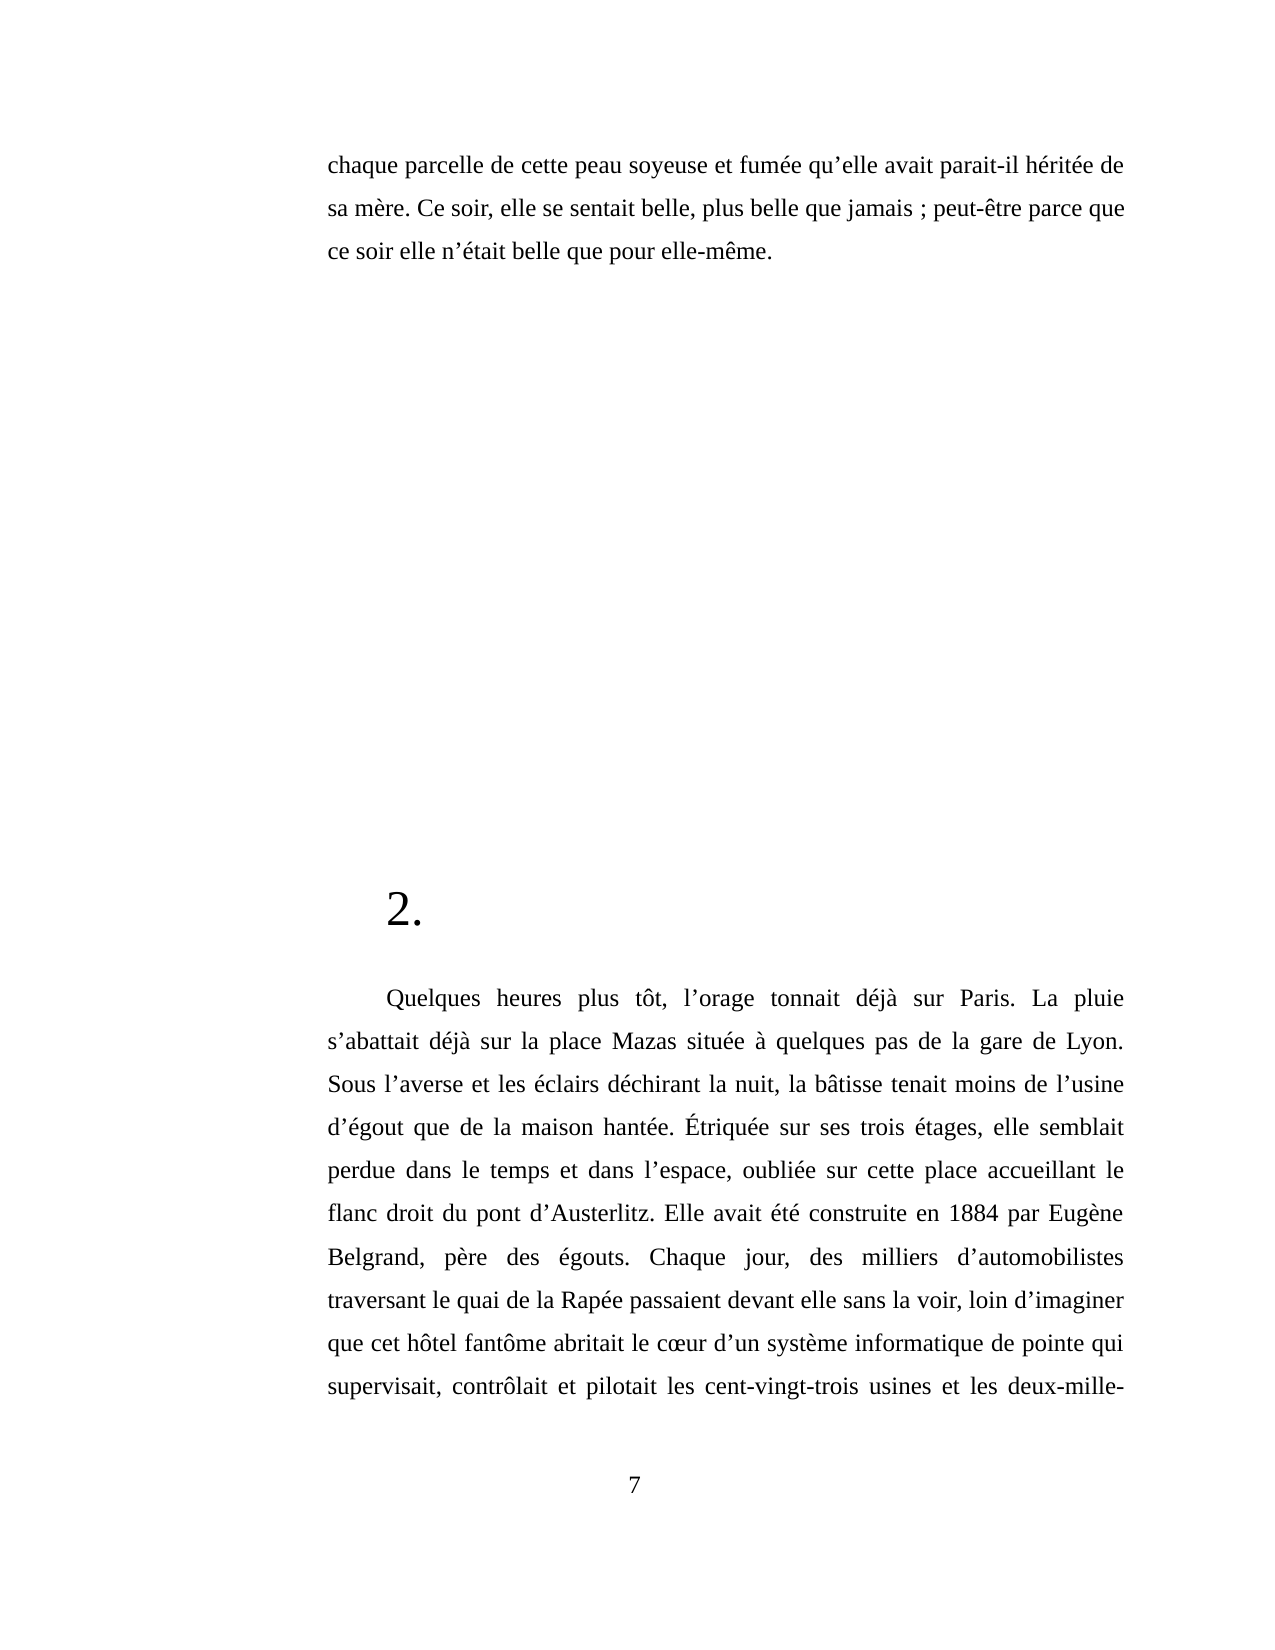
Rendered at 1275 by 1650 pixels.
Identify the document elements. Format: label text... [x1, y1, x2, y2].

text Quelques heures plus tôt, l’orage tonnait déjà sur Paris. La pluie s’abattait déjà sur la place Mazas située à quelques pas de la gare de Lyon. Sous l’averse et les éclairs déchirant la nuit, la bâtisse tenait moins de l’usine d’égout que de la maison hantée. Étriquée sur ses trois étages, elle semblait perdue dans le temps et dans l’espace, oubliée sur cette place accueillant le flanc droit du pont d’Austerlitz. Elle avait été construite en 1884 par Eugène Belgrand, père des égouts. Chaque jour, des milliers d’automobilistes traversant le quai de la Rapée passaient devant elle sans la voir, loin d’imaginer que cet hôtel fantôme abritait le cœur d’un système informatique de pointe qui supervisait, contrôlait et pilotait les cent-vingt-trois usines et les deux-mille- [327, 983, 1125, 1400]
text chaque parcelle de cette peau soyeuse et fumée qu’elle avait parait-il héritée de sa mère. Ce soir, elle se sentait belle, plus belle que jamais ; peut-être parce que ce soir elle n’était belle que pour elle-même. [327, 150, 1125, 265]
